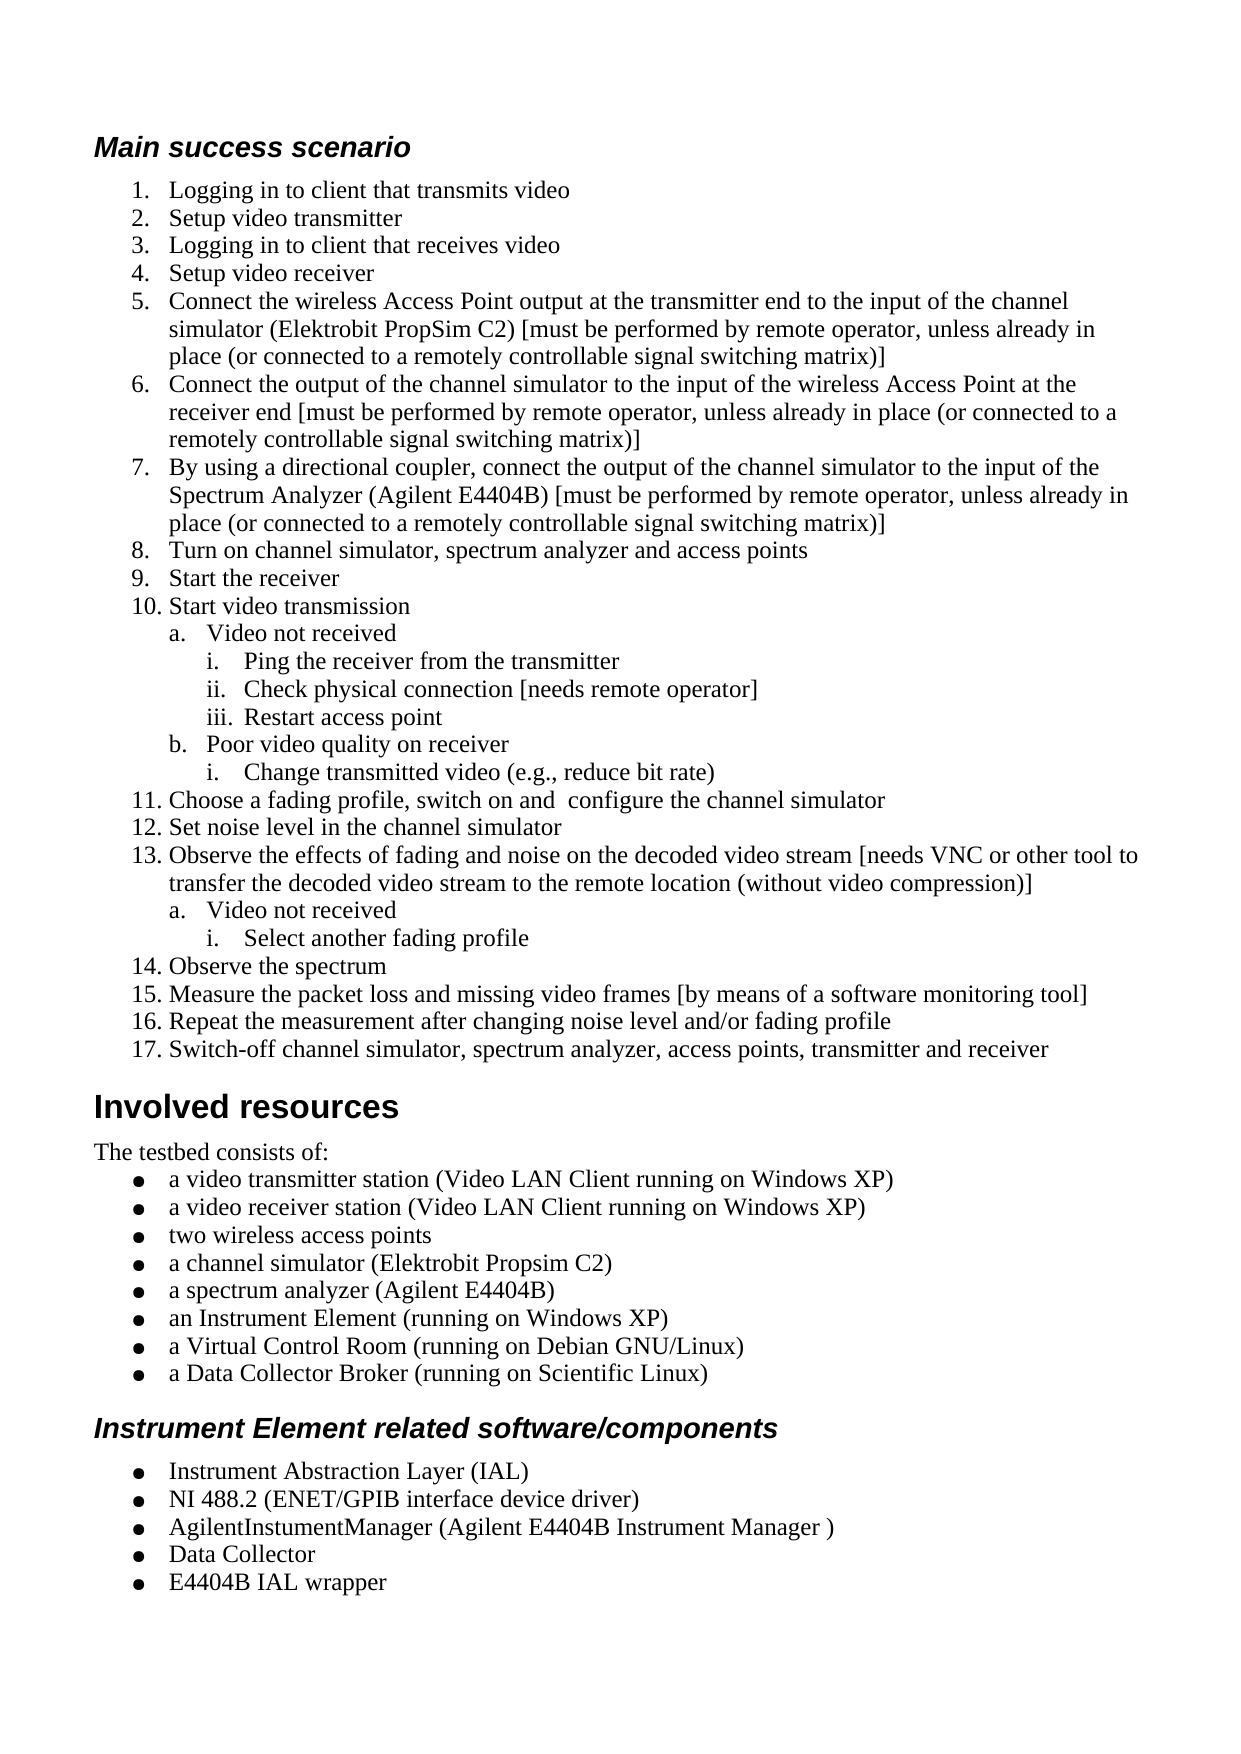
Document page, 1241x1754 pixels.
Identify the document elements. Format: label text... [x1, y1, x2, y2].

list a video receiver station (Video LAN Client running on Windows XP) [131, 1193, 1144, 1221]
list Start the receiver [131, 564, 1144, 592]
list Ping the receiver from the transmitter [206, 647, 1144, 675]
list Video not received [169, 619, 1144, 647]
list Video not received [169, 897, 1144, 924]
list By using a directional coupler, connect the output of the channel simulator to the input of the Spectrum Analyzer (Agilent E4404B) [must be performed by remote operator, unless already in place (or connected to a remotely controllable signal switching matrix)] [131, 453, 1144, 536]
subtitle Instrument Element related software/components [94, 1412, 1144, 1445]
list Turn on channel simulator, spectrum analyzer and access points [131, 536, 1144, 564]
list Start video transmission [131, 592, 1144, 619]
list E4404B IAL wrapper [131, 1568, 1144, 1596]
list Instrument Abstraction Layer (IAL) [131, 1457, 1144, 1485]
list two wireless access points [131, 1221, 1144, 1249]
list Check physical connection [needs remote operator] [206, 675, 1144, 703]
list Poor video quality on receiver [169, 730, 1144, 758]
list Repeat the measurement after changing noise level and/or fading profile [131, 1007, 1144, 1035]
list Connect the output of the channel simulator to the input of the wireless Access Point at the receiver end [must be performed by remote operator, unless already in place (or connected to a remotely controllable signal switching matrix)] [131, 370, 1144, 453]
text The testbed consists of: [94, 1138, 1144, 1166]
list Setup video receiver [131, 259, 1144, 287]
list a Data Collector Broker (running on Scientific Linux) [131, 1359, 1144, 1387]
list Select another fading profile [206, 924, 1144, 952]
subtitle Main success scenario [94, 131, 1144, 164]
list Logging in to client that receives video [131, 232, 1144, 259]
list a channel simulator (Elektrobit Propsim C2) [131, 1249, 1144, 1276]
list NI 488.2 (ENET/GPIB interface device driver) [131, 1485, 1144, 1513]
list Switch-off channel simulator, spectrum analyzer, access points, transmitter and receiver [131, 1035, 1144, 1063]
list Measure the packet loss and missing video frames [by means of a software monitoring tool] [131, 980, 1144, 1007]
list Logging in to client that transmits video [131, 176, 1144, 204]
list Restart access point [206, 703, 1144, 730]
list Choose a fading profile, switch on and configure the channel simulator [131, 786, 1144, 813]
subtitle Involved resources [94, 1088, 1144, 1125]
list a spectrum analyzer (Agilent E4404B) [131, 1276, 1144, 1304]
list Observe the effects of fading and noise on the decoded video stream [needs VNC or other tool to transfer the decoded video stream to the remote location (without video compression)] [131, 841, 1144, 897]
list a Virtual Control Room (running on Debian GNU/Linux) [131, 1332, 1144, 1359]
list Change transmitted video (e.g., reduce bit rate) [206, 758, 1144, 786]
list Setup video transmitter [131, 204, 1144, 232]
list an Instrument Element (running on Windows XP) [131, 1304, 1144, 1332]
list a video transmitter station (Video LAN Client running on Windows XP) [131, 1166, 1144, 1193]
list Data Collector [131, 1540, 1144, 1568]
list AgilentInstumentManager (Agilent E4404B Instrument Manager ) [131, 1513, 1144, 1540]
list Connect the wireless Access Point output at the transmitter end to the input of the channel simulator (Elektrobit PropSim C2) [must be performed by remote operator, unless already in place (or connected to a remotely controllable signal switching matrix)] [131, 287, 1144, 370]
list Observe the spectrum [131, 952, 1144, 980]
list Set noise level in the channel simulator [131, 813, 1144, 841]
